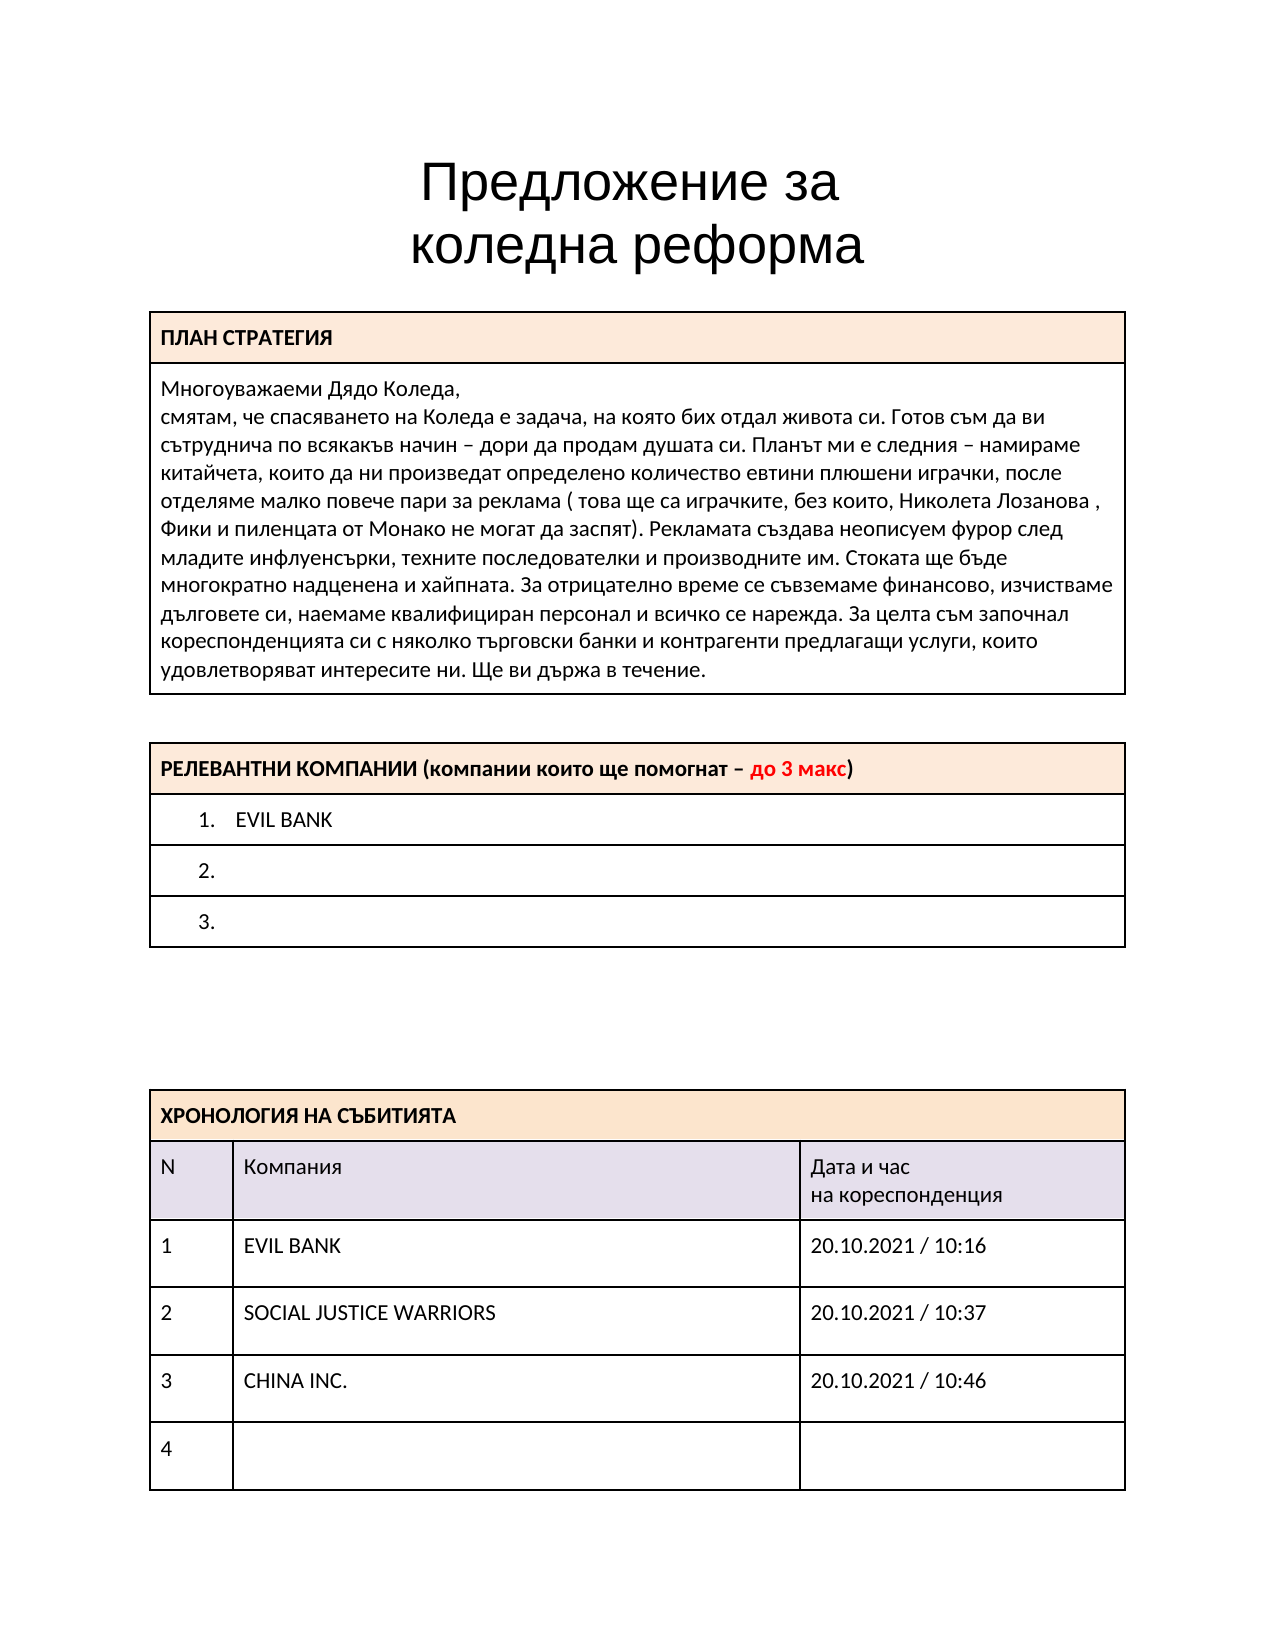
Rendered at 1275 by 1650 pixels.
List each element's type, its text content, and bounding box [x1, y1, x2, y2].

table_cell 2 [151, 1288, 232, 1354]
table_cell [151, 897, 1124, 946]
table_cell 1 [151, 1221, 232, 1286]
table_cell 3 [151, 1356, 232, 1421]
title Предложение за коледна реформа [150, 150, 1125, 274]
table_cell SOCIAL JUSTICE WARRIORS [234, 1288, 799, 1354]
table_cell [801, 1423, 1124, 1489]
table_header ПЛАН СТРАТЕГИЯ [151, 313, 1124, 362]
table_cell EVIL BANK [151, 795, 1124, 844]
table_cell 4 [151, 1423, 232, 1489]
table_cell EVIL BANK [234, 1221, 799, 1286]
table_cell 20.10.2021 / 10:37 [801, 1288, 1124, 1354]
table_cell CHINA INC. [234, 1356, 799, 1421]
table_cell 20.10.2021 / 10:16 [801, 1221, 1124, 1286]
table_header ХРОНОЛОГИЯ НА СЪБИТИЯТА [151, 1091, 1124, 1139]
table_cell Компания [234, 1142, 799, 1218]
table_cell Многоуважаеми Дядо Коледа, смятам, че спасяването на Коледа е задача, на която бих отдал живота си. Готов съм да ви сътруднича по всякакъв начин – дори да продам душата си. Планът ми е следния – намираме китайчета, които да ни произведат определено количество евтини плюшени играчки, после отделяме малко повече пари за реклама ( това ще са играчките, без които, Николета Лозанова , Фики и пиленцата от Монако не могат да заспят). Рекламата създава неописуем фурор след младите инфлуенсърки, техните последователки и производните им. Стоката ще бъде многократно надценена и хайпната. За отрицателно време се съвземаме финансово, изчистваме дълговете си, наемаме квалифициран персонал и всичко се нарежда. За целта съм започнал кореспонденцията си с няколко търговски банки и контрагенти предлагащи услуги, които удовлетворяват интересите ни. Ще ви държа в течение. [151, 364, 1124, 693]
table_cell 20.10.2021 / 10:46 [801, 1356, 1124, 1421]
table_cell [151, 846, 1124, 895]
table_header РЕЛЕВАНТНИ КОМПАНИИ (компании които ще помогнат – до 3 макс) [151, 744, 1124, 793]
table_cell Дата и час на кореспонденция [801, 1142, 1124, 1218]
table_cell [234, 1423, 799, 1489]
table_cell N [151, 1142, 232, 1218]
